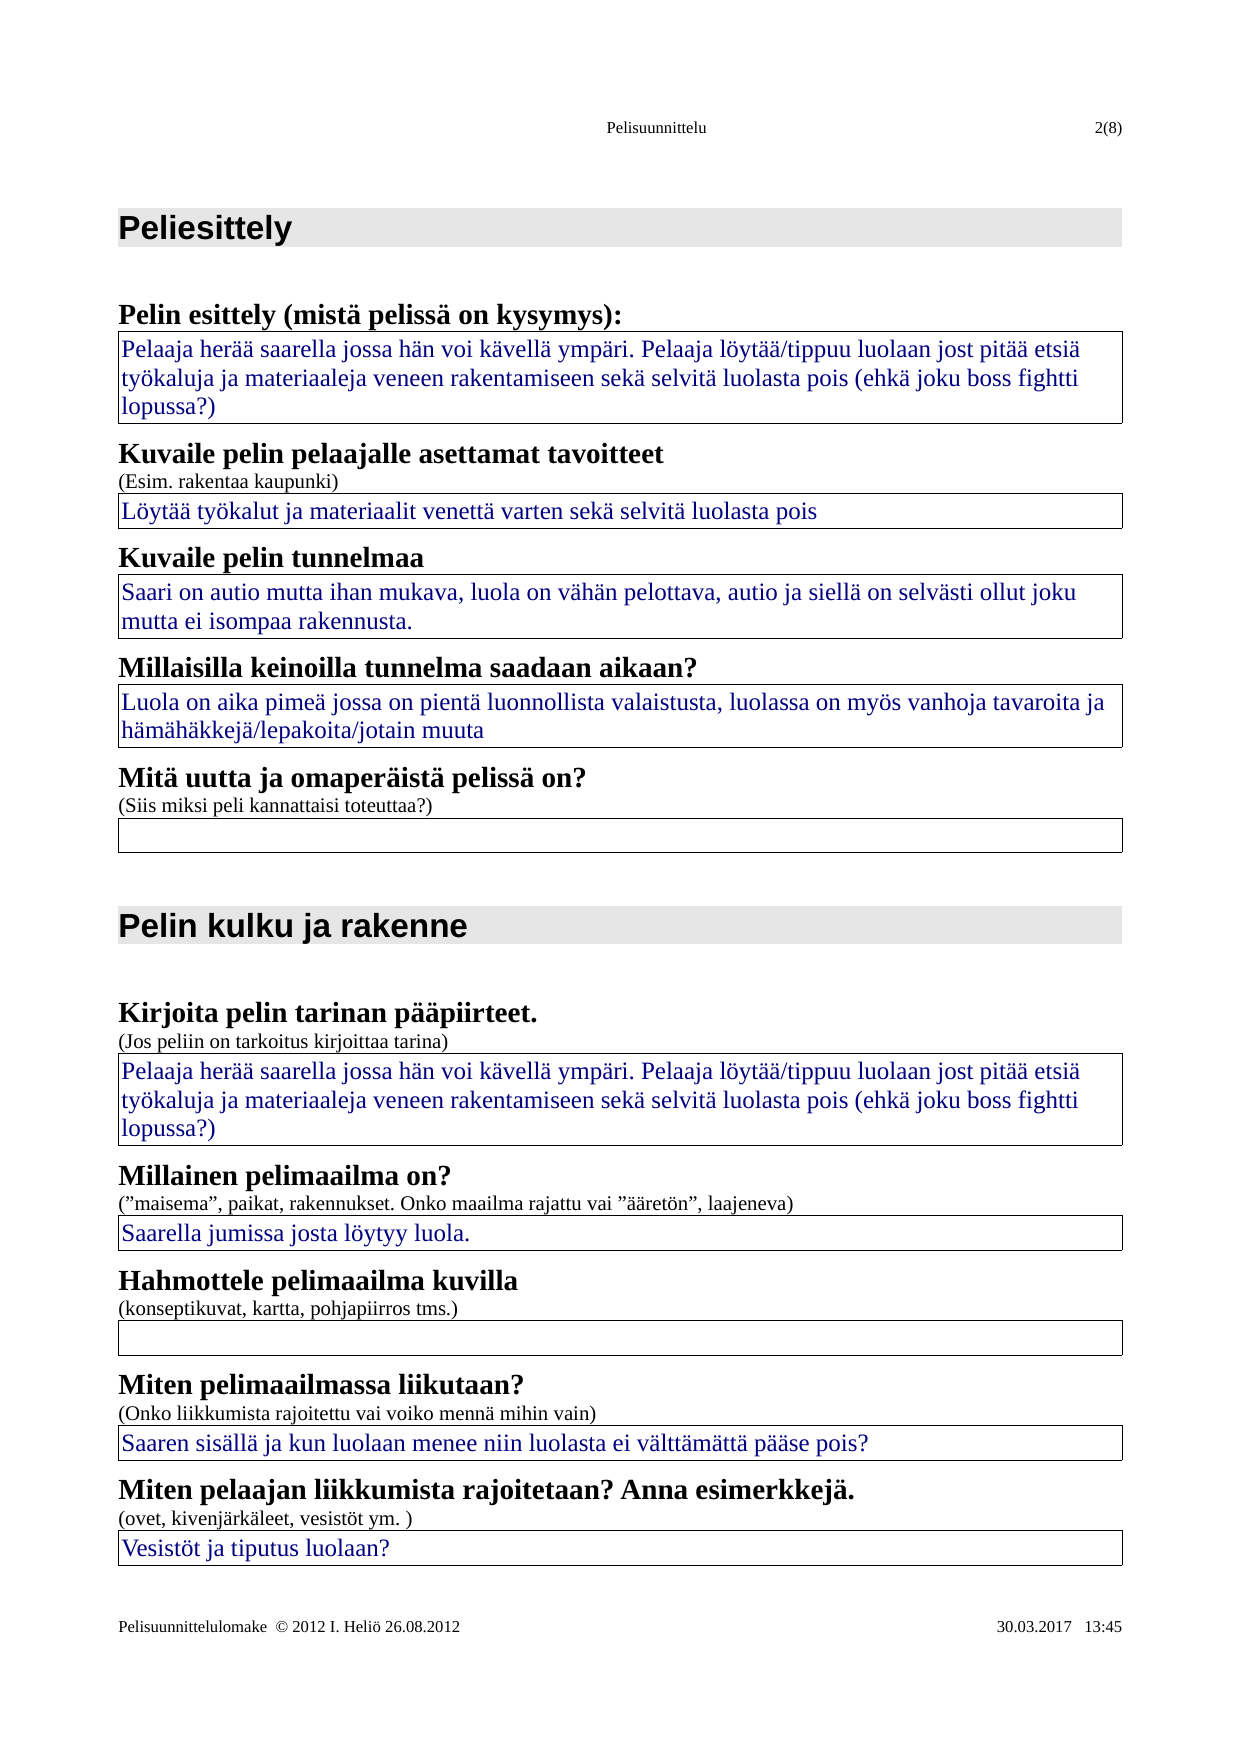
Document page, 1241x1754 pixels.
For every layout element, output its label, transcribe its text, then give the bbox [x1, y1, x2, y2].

text (ovet, kivenjärkäleet, vesistöt ym. ) [118, 1506, 1122, 1530]
text Saari on autio mutta ihan mukava, luola on vähän pelottava, autio ja siellä on selvästi ollut joku mutta ei isompaa rakennusta. [119, 575, 1122, 638]
text (Siis miksi peli kannattaisi toteuttaa?) [118, 793, 1122, 817]
text Millaisilla keinoilla tunnelma saadaan aikaan? [118, 650, 1122, 684]
text Saarella jumissa josta löytyy luola. [119, 1216, 1122, 1250]
text Saaren sisällä ja kun luolaan menee niin luolasta ei välttämättä pääse pois? [119, 1426, 1122, 1460]
text Pelaaja herää saarella jossa hän voi kävellä ympäri. Pelaaja löytää/tippuu luolaan jost pitää etsiä työkaluja ja materiaaleja veneen rakentamiseen sekä selvitä luolasta pois (ehkä joku boss fightti lopussa?) [119, 1054, 1122, 1145]
text Pelin esittely (mistä pelissä on kysymys): [118, 297, 1122, 331]
text Kuvaile pelin tunnelmaa [118, 541, 1122, 574]
text Millainen pelimaailma on? [118, 1158, 1122, 1191]
text Miten pelimaailmassa liikutaan? [118, 1367, 1122, 1401]
text Pelin kulku ja rakenne [118, 906, 1122, 944]
text Löytää työkalut ja materiaalit venettä varten sekä selvitä luolasta pois [119, 494, 1122, 528]
text Vesistöt ja tiputus luolaan? [119, 1531, 1122, 1565]
text Peliesittely [118, 208, 1122, 247]
text (konseptikuvat, kartta, pohjapiirros tms.) [118, 1296, 1122, 1320]
text (”maisema”, paikat, rakennukset. Onko maailma rajattu vai ”ääretön”, laajeneva) [118, 1191, 1122, 1215]
text Miten pelaajan liikkumista rajoitetaan? Anna esimerkkejä. [118, 1472, 1122, 1506]
text Pelaaja herää saarella jossa hän voi kävellä ympäri. Pelaaja löytää/tippuu luolaan jost pitää etsiä työkaluja ja materiaaleja veneen rakentamiseen sekä selvitä luolasta pois (ehkä joku boss fightti lopussa?) [119, 332, 1122, 423]
text Kuvaile pelin pelaajalle asettamat tavoitteet [118, 436, 1122, 469]
text (Jos peliin on tarkoitus kirjoittaa tarina) [118, 1029, 1122, 1053]
text (Esim. rakentaa kaupunki) [118, 469, 1122, 493]
text (Onko liikkumista rajoitettu vai voiko mennä mihin vain) [118, 1401, 1122, 1425]
text Mitä uutta ja omaperäistä pelissä on? [118, 760, 1122, 793]
text Hahmottele pelimaailma kuvilla [118, 1263, 1122, 1296]
text Luola on aika pimeä jossa on pientä luonnollista valaistusta, luolassa on myös vanhoja tavaroita ja hämähäkkejä/lepakoita/jotain muuta [119, 685, 1122, 747]
text Kirjoita pelin tarinan pääpiirteet. [118, 995, 1122, 1029]
